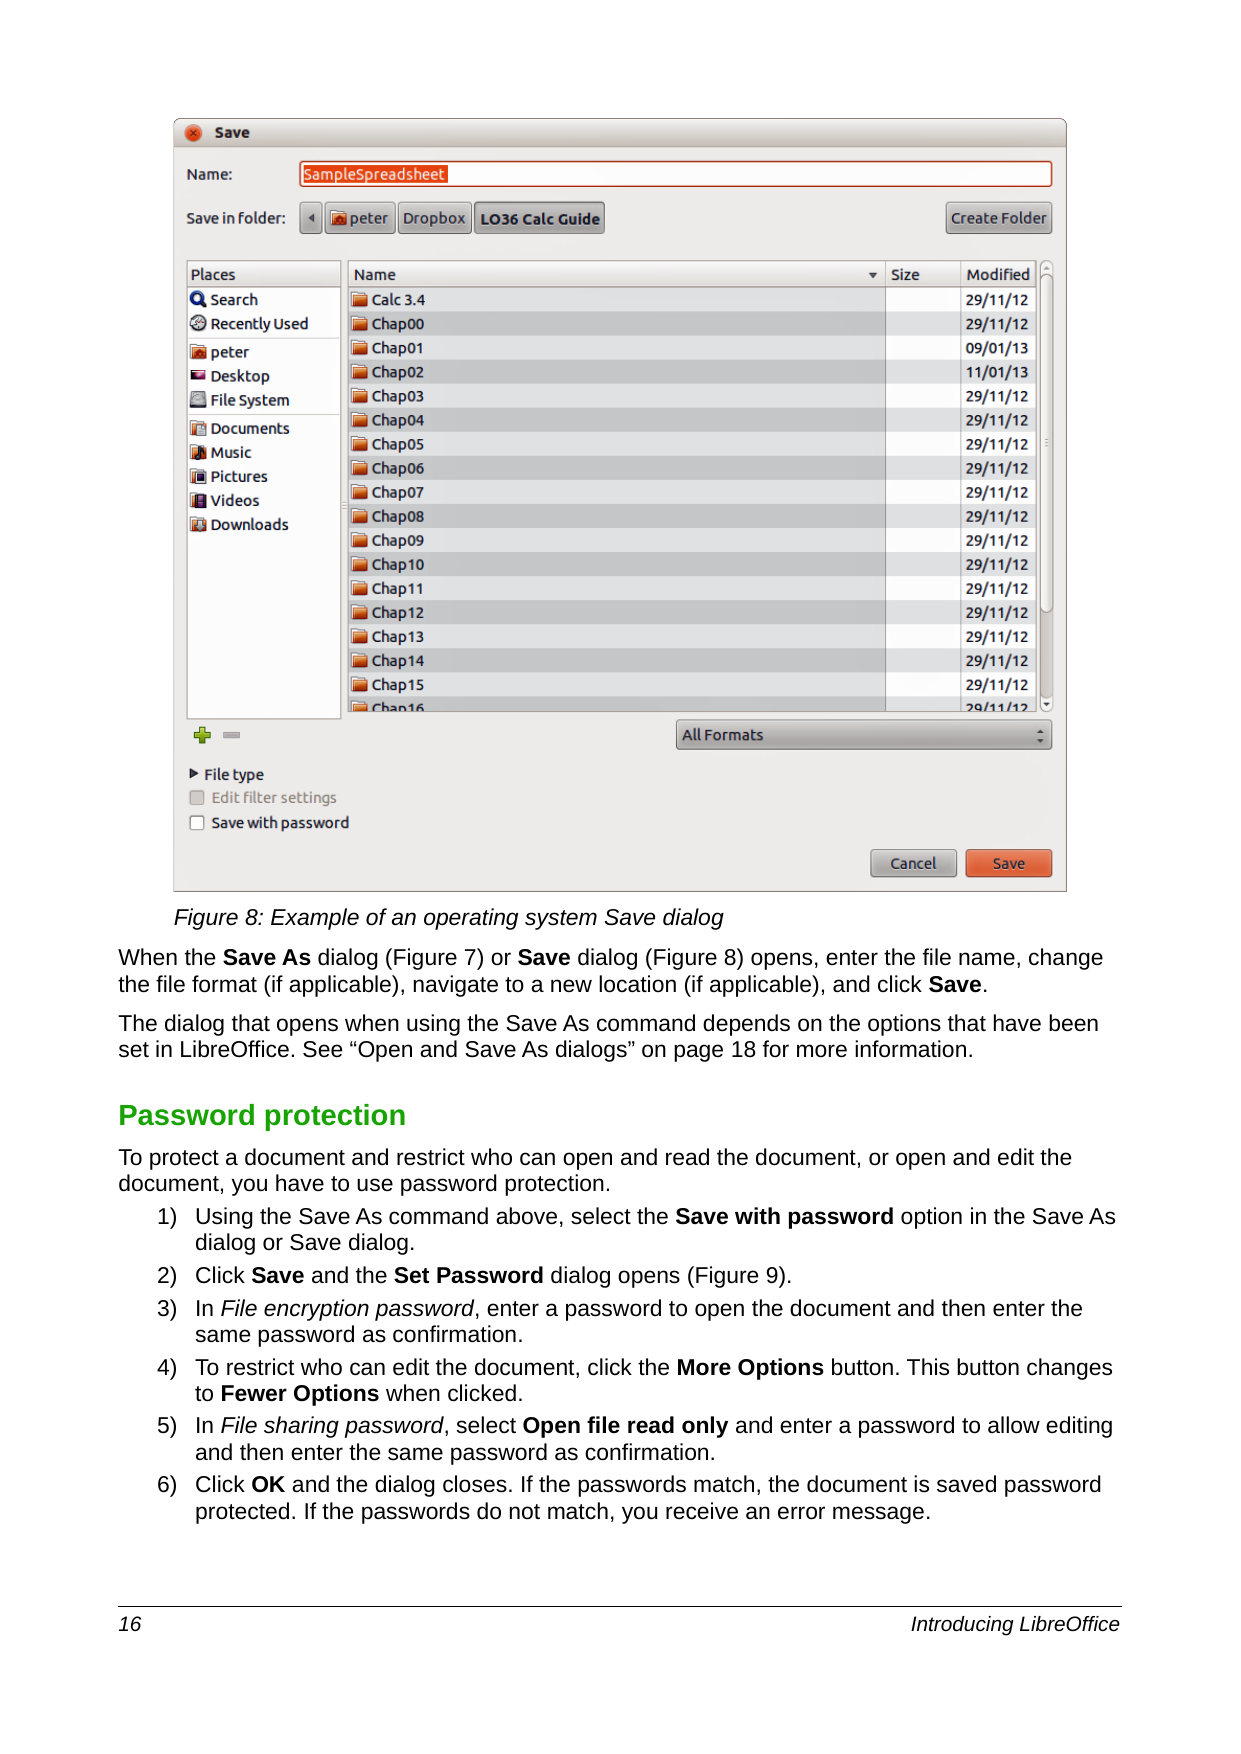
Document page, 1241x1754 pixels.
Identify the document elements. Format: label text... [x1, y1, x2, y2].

list Click Save and the Set Password dialog opens (Figure 9). [177, 1262, 1122, 1288]
list To restrict who can edit the document, click the More Options button. This button changes to Fewer Options when clicked. [177, 1353, 1122, 1406]
text The dialog that opens when using the Save As command depends on the options that have been set in LibreOffice. See “Open and Save As dialogs” on page 18 for more information. [118, 1009, 1122, 1062]
text Figure 8: Example of an operating system Save dialog [173, 904, 1067, 930]
list To protect a document and restrict who can open and read the document, or open and edit the document, you have to use password protection. [118, 1144, 1122, 1196]
text When the Save As dialog (Figure 7) or Save dialog (Figure 8) opens, enter the file name, change the file format (if applicable), navigate to a new location (if applicable), and click Save. [118, 944, 1122, 997]
subtitle Password protection [118, 1098, 1122, 1131]
picture [173, 118, 1067, 892]
list In File sharing password, select Open file read only and enter a password to allow editing and then enter the same password as confirmation. [177, 1412, 1122, 1465]
list In File encryption password, enter a password to open the document and then enter the same password as confirmation. [177, 1294, 1122, 1347]
list Click OK and the dialog closes. If the passwords match, the document is saved password protected. If the passwords do not match, you receive an error message. [177, 1471, 1122, 1524]
list Using the Save As command above, select the Save with password option in the Save As dialog or Save dialog. [177, 1203, 1122, 1256]
